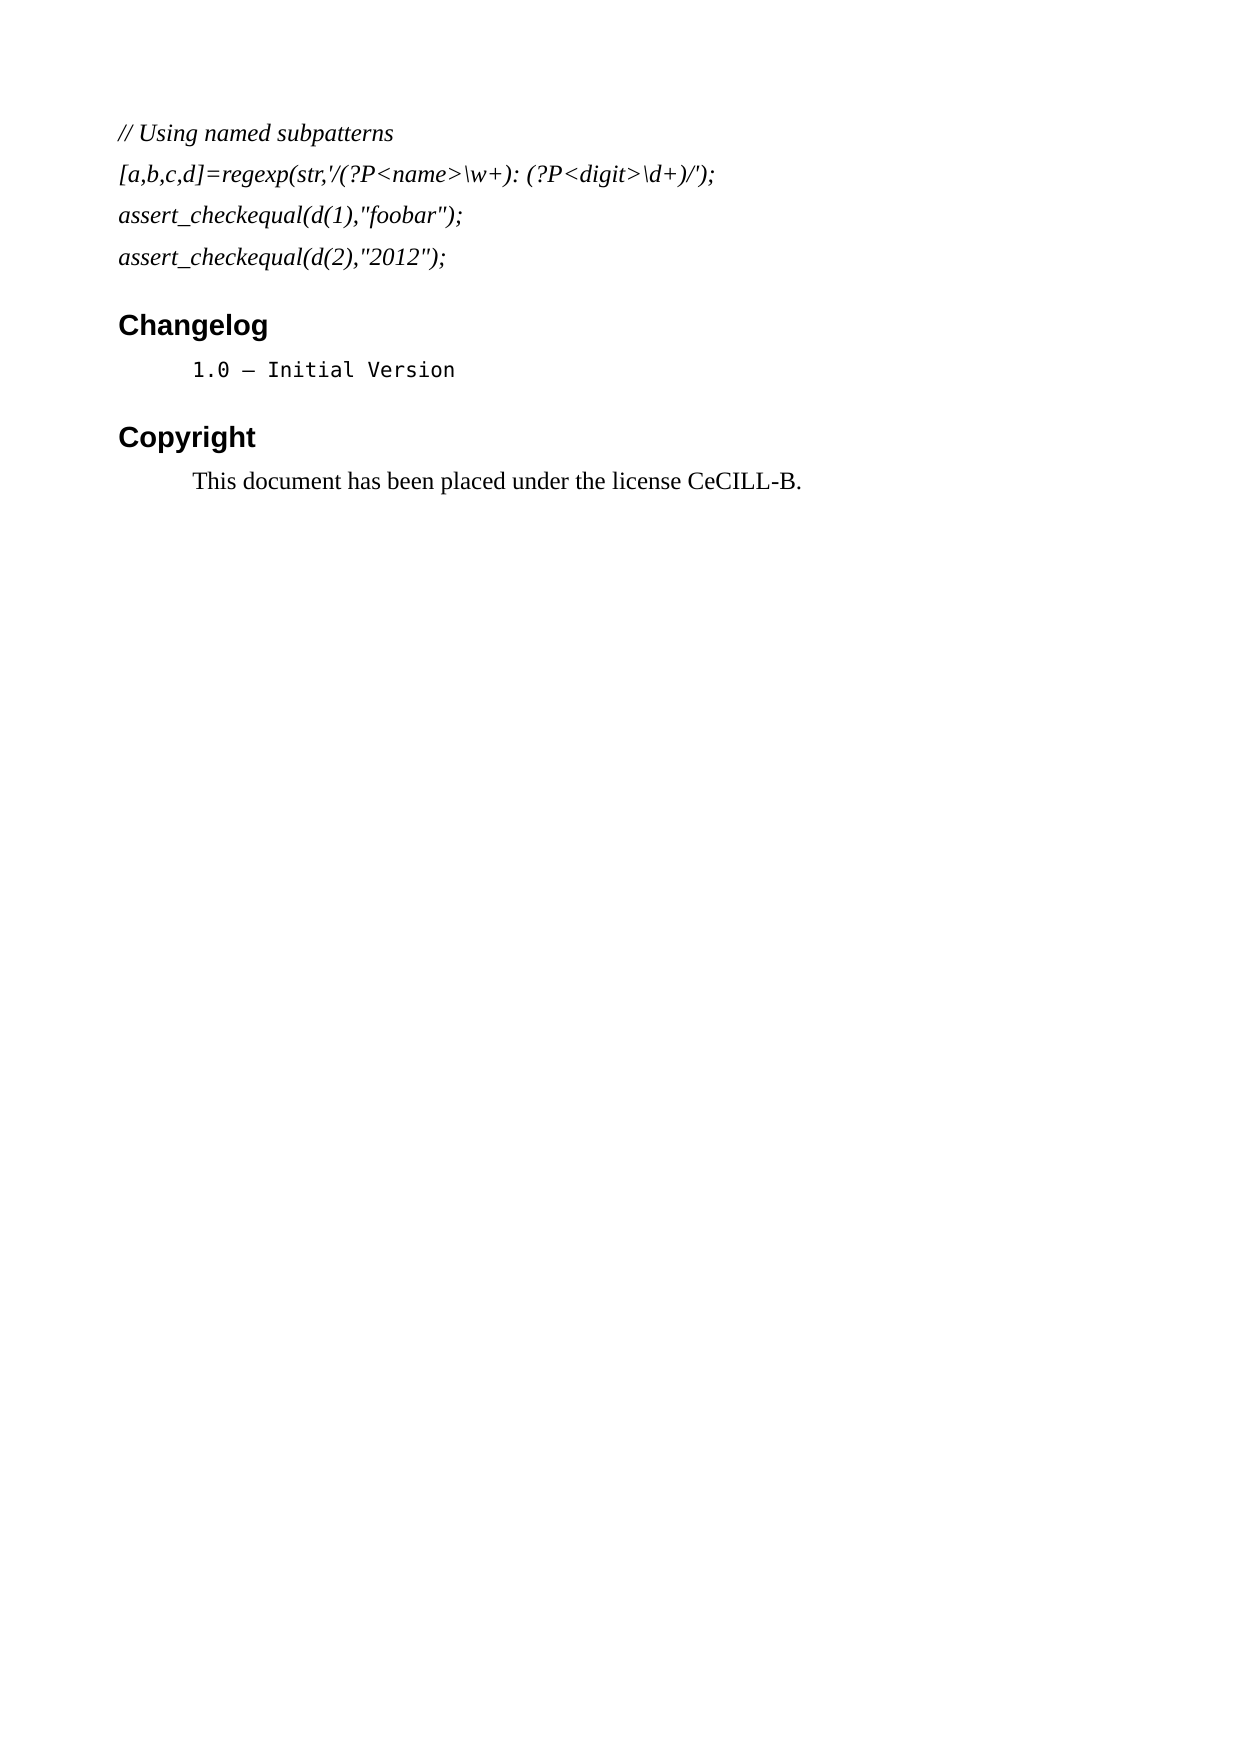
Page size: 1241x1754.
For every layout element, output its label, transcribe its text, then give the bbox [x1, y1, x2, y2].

subtitle Changelog [118, 308, 1122, 342]
text 1.0 – Initial Version [118, 354, 1122, 383]
text This document has been placed under the license CeCILL-B. [118, 466, 1122, 495]
subtitle // Using named subpatterns [118, 118, 1122, 147]
subtitle assert_checkequal(d(1),"foobar"); [118, 201, 1122, 229]
subtitle Copyright [118, 420, 1122, 454]
subtitle assert_checkequal(d(2),"2012"); [118, 242, 1122, 271]
subtitle [a,b,c,d]=regexp(str,'/(?P<name>\w+): (?P<digit>\d+)/'); [118, 159, 1122, 188]
